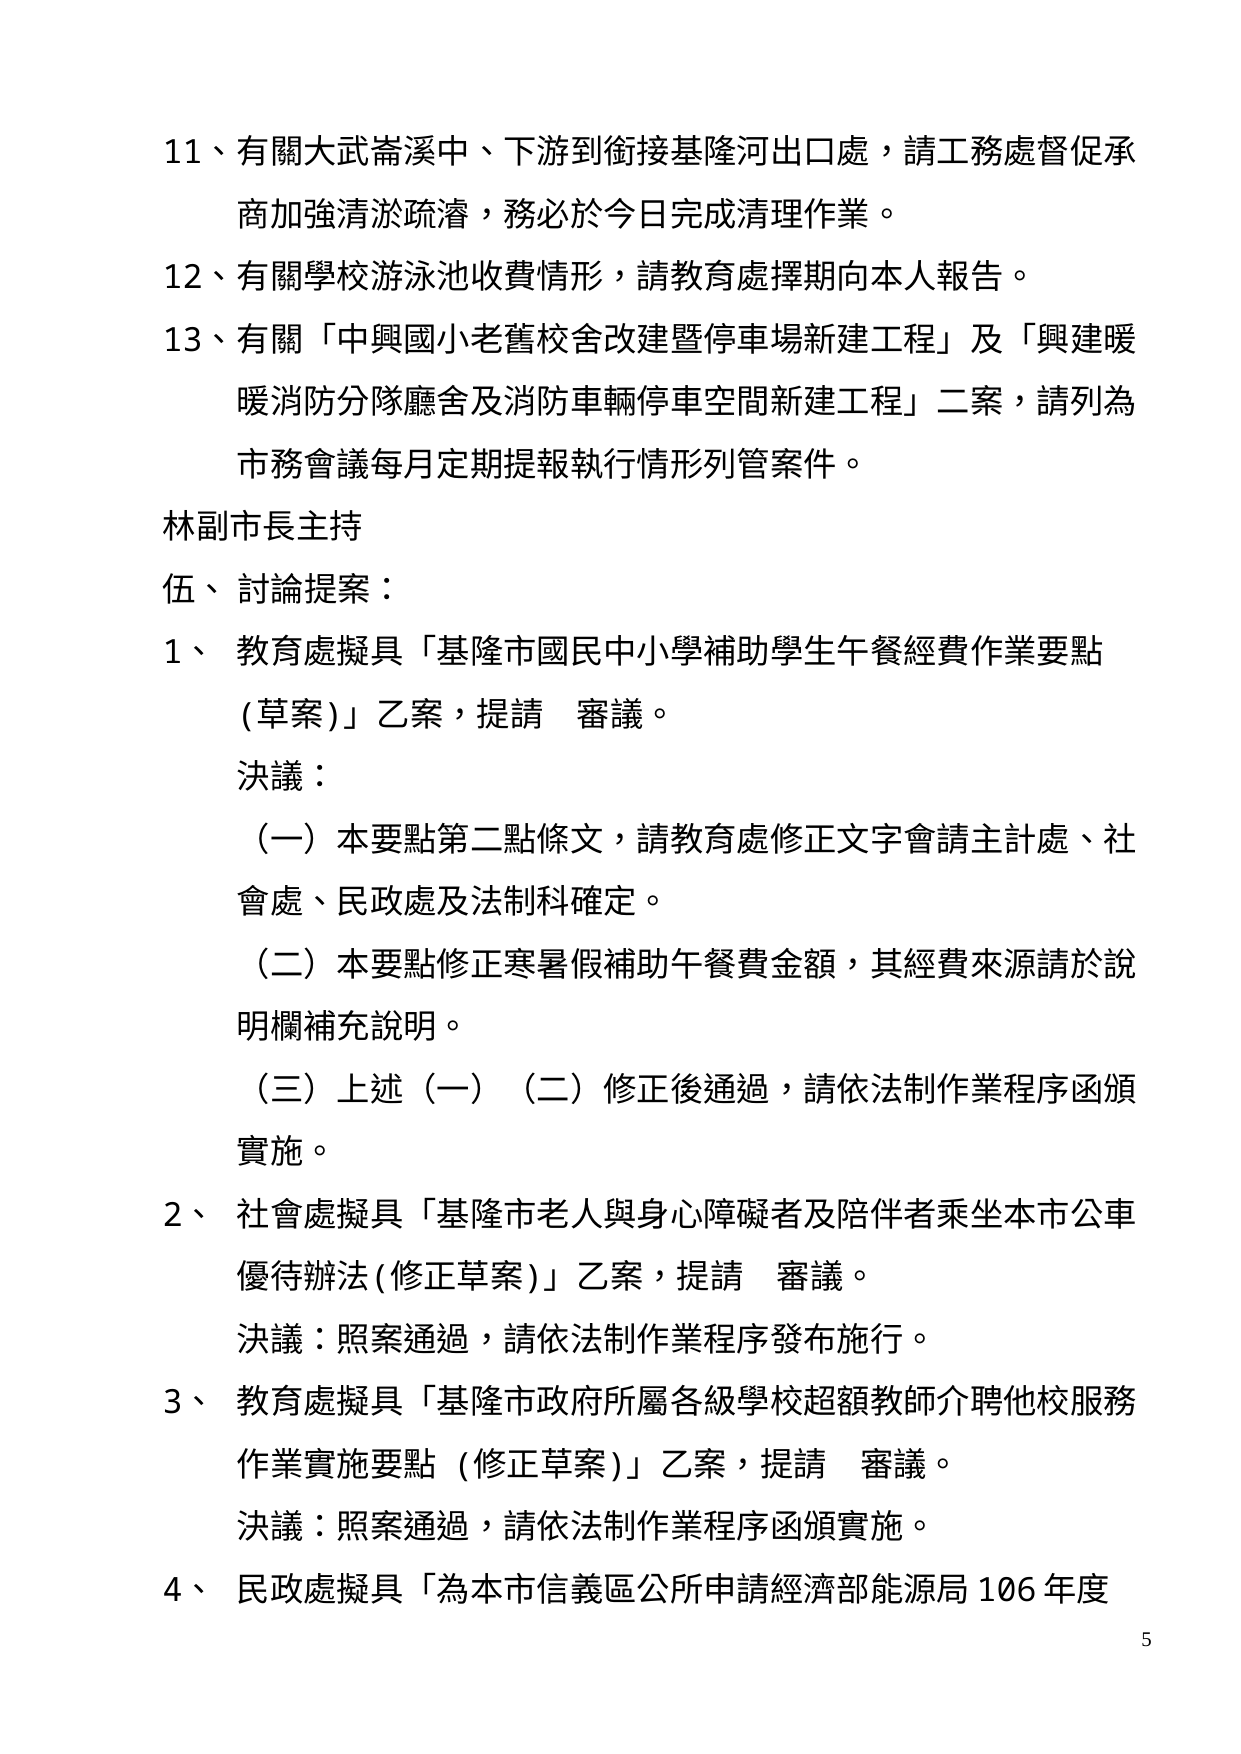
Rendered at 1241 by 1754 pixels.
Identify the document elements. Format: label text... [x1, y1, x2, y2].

text （三）上述（一）（二）修正後通過，請依法制作業程序函頒實施。 [236, 1045, 1152, 1170]
text 決議：照案通過，請依法制作業程序函頒實施。 [236, 1483, 1152, 1545]
list 民政處擬具「為本市信義區公所申請經濟部能源局106年度 [162, 1545, 1152, 1608]
list 社會處擬具「基隆市老人與身心障礙者及陪伴者乘坐本市公車優待辦法(修正草案)」乙案，提請 審議。 [162, 1170, 1152, 1295]
text 決議：照案通過，請依法制作業程序發布施行。 [236, 1295, 1152, 1358]
list 教育處擬具「基隆市政府所屬各級學校超額教師介聘他校服務作業實施要點 (修正草案)」乙案，提請 審議。 [162, 1358, 1152, 1483]
list 有關「中興國小老舊校舍改建暨停車場新建工程」及「興建暖暖消防分隊廳舍及消防車輛停車空間新建工程」二案，請列為市務會議每月定期提報執行情形列管案件。 [162, 295, 1152, 483]
text （一）本要點第二點條文，請教育處修正文字會請主計處、社會處、民政處及法制科確定。 [236, 795, 1152, 920]
text （二）本要點修正寒暑假補助午餐費金額，其經費來源請於說明欄補充說明。 [236, 920, 1152, 1045]
list 教育處擬具「基隆市國民中小學補助學生午餐經費作業要點(草案)」乙案，提請 審議。 [162, 608, 1152, 733]
list 討論提案： [162, 545, 1152, 608]
list 有關學校游泳池收費情形，請教育處擇期向本人報告。 [162, 233, 1152, 295]
text 林副市長主持 [162, 483, 1152, 545]
list 有關大武崙溪中、下游到銜接基隆河出口處，請工務處督促承商加強清淤疏濬，務必於今日完成清理作業。 [162, 108, 1152, 233]
text 決議： [236, 733, 1152, 795]
